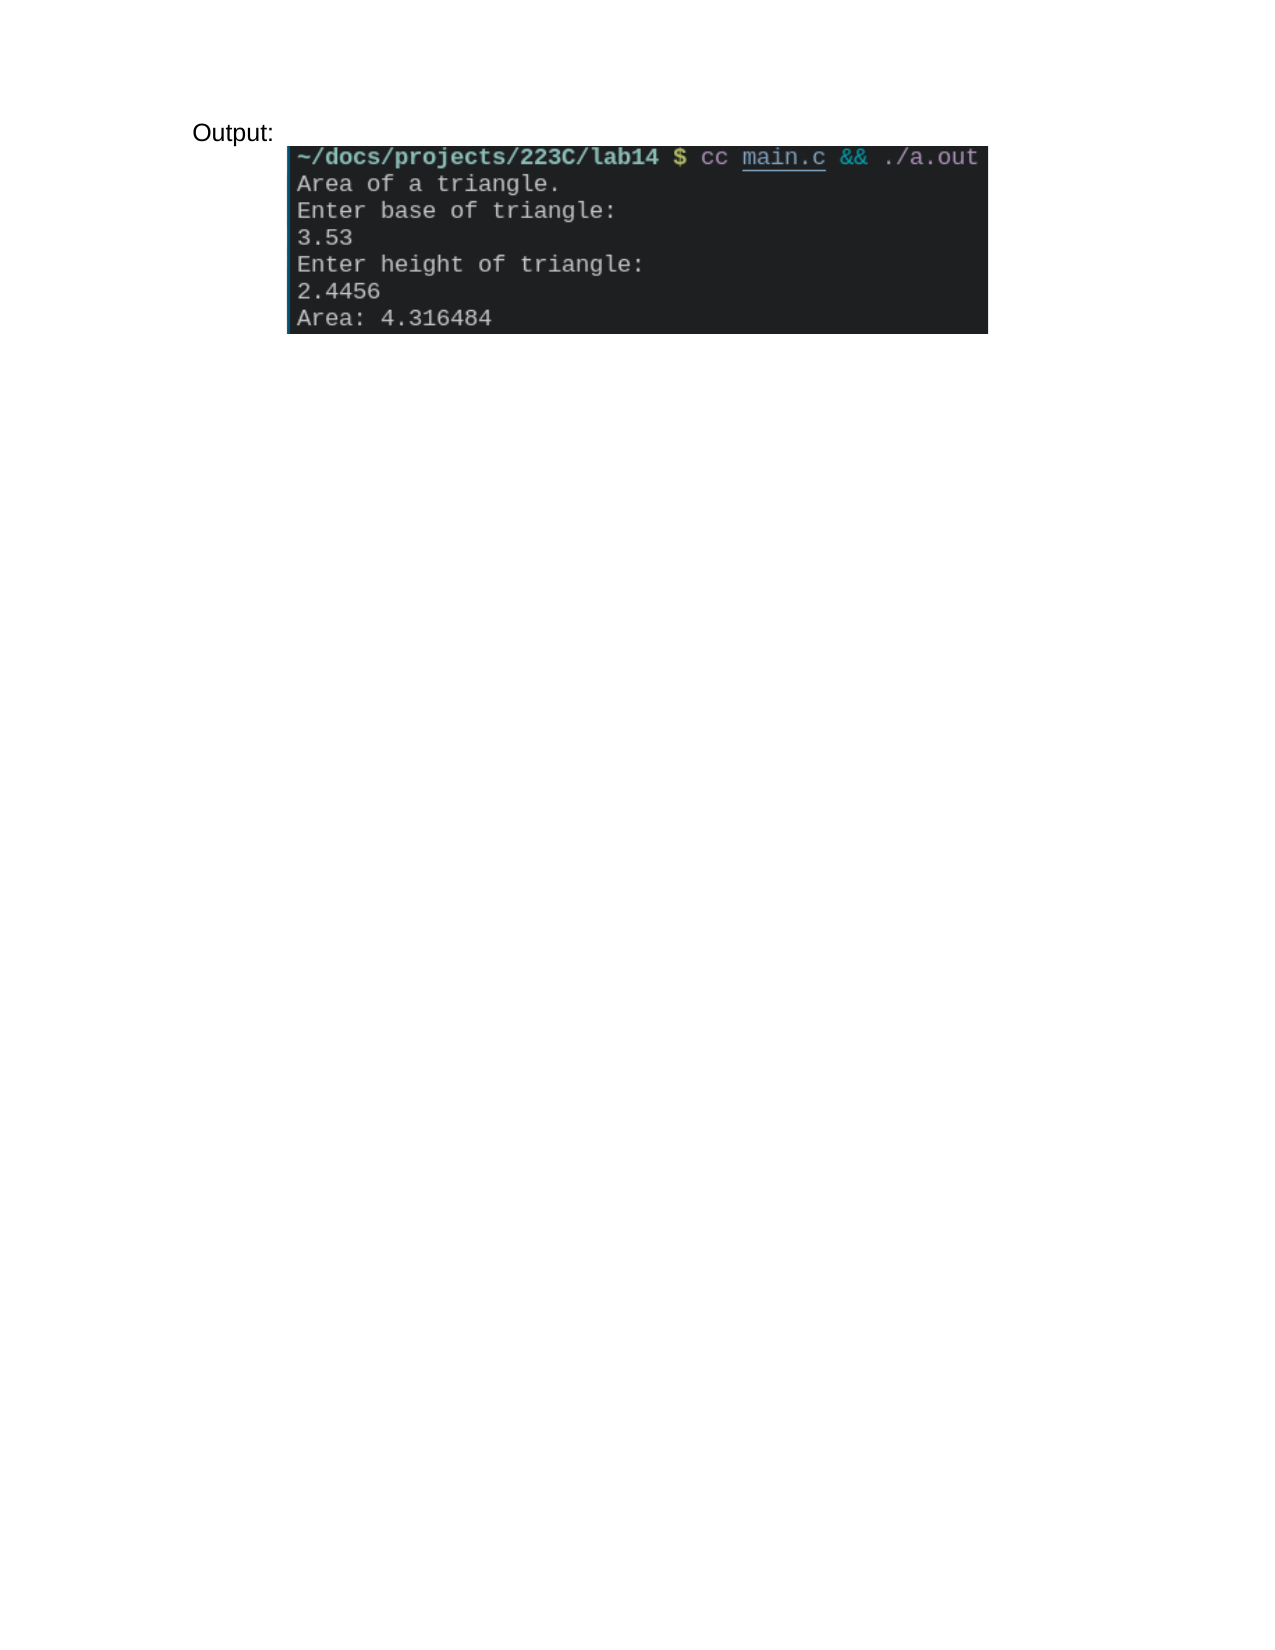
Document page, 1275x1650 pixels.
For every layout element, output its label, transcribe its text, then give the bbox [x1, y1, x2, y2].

text Output: [118, 118, 1157, 147]
picture [291, 146, 989, 334]
